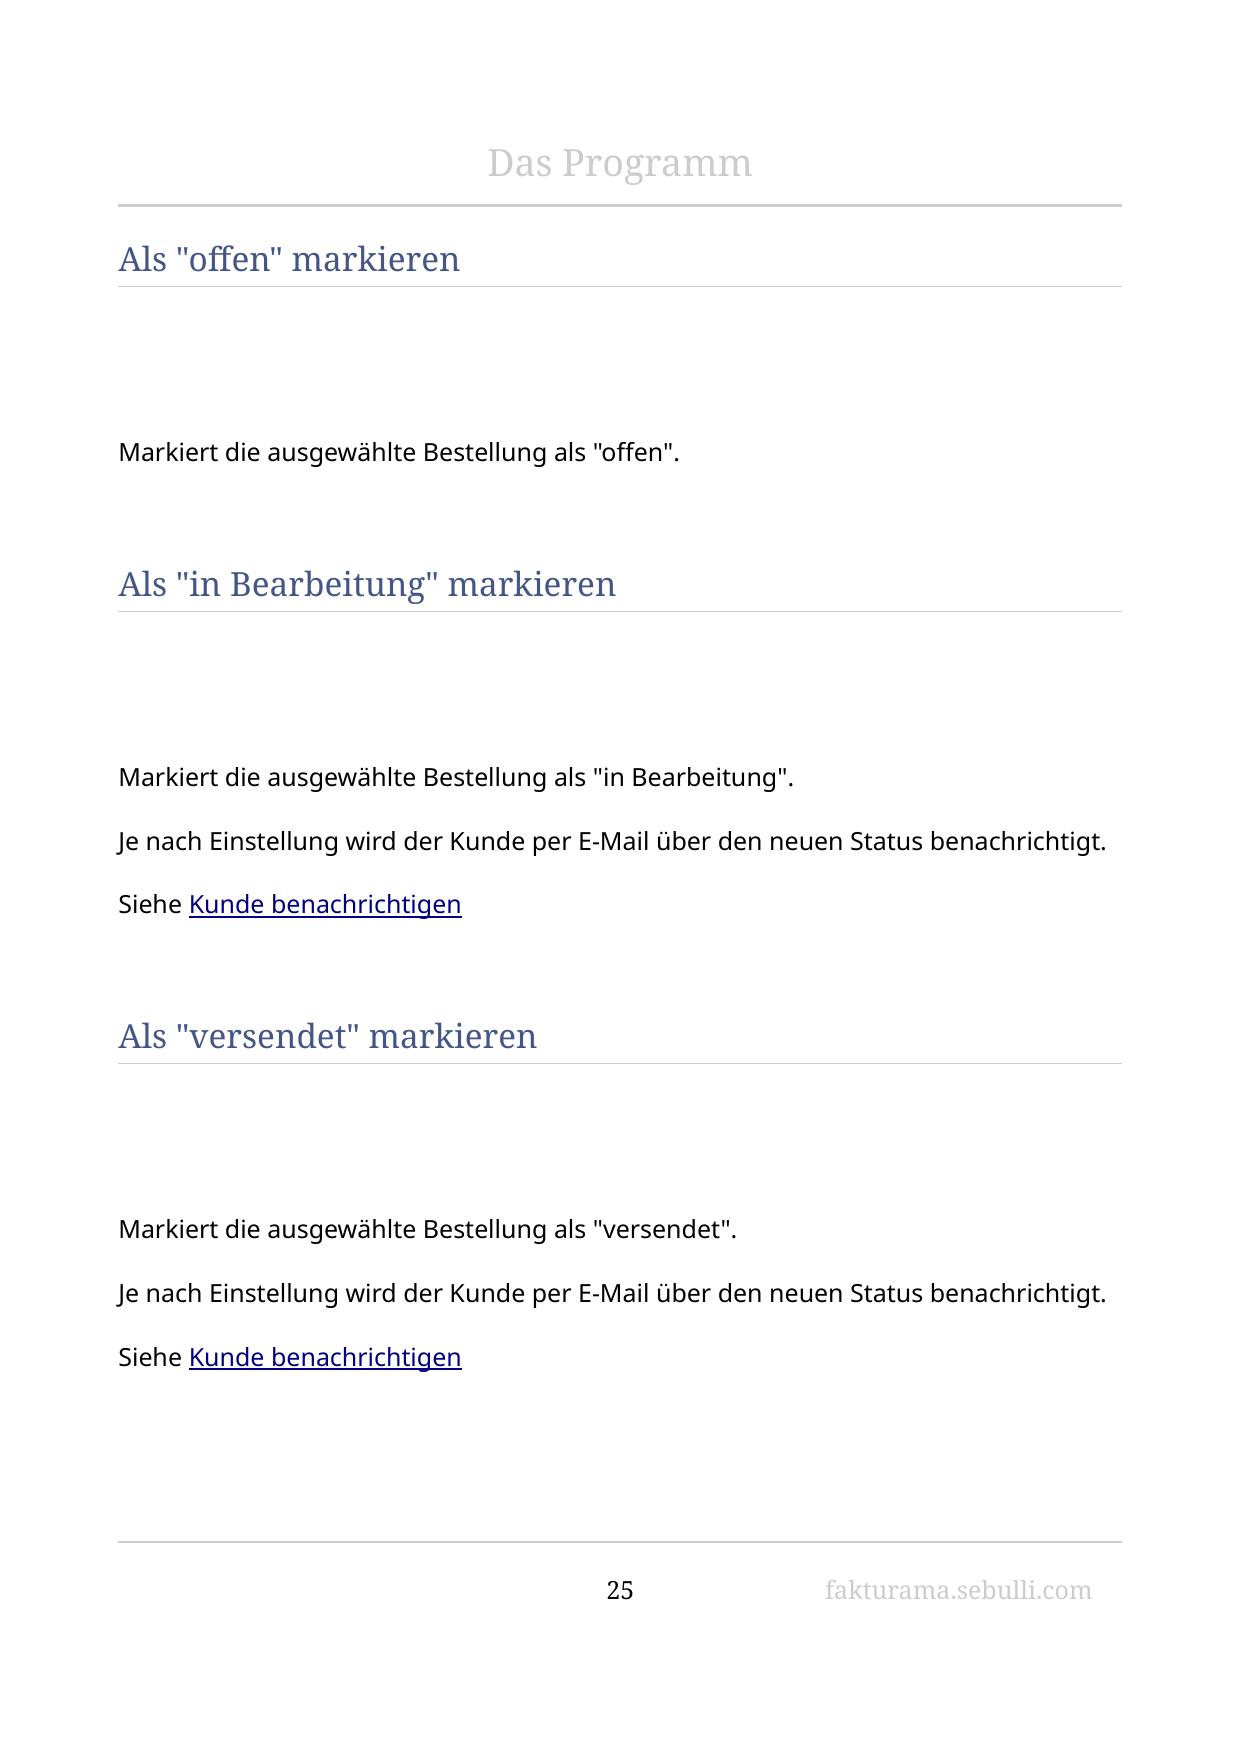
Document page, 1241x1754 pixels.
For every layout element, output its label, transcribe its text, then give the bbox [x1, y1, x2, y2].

text Siehe Kunde benachrichtigen [118, 1339, 1122, 1373]
text Markiert die ausgewählte Bestellung als "versendet". [118, 1212, 1122, 1246]
text Siehe Kunde benachrichtigen [118, 887, 1122, 921]
text Je nach Einstellung wird der Kunde per E-Mail über den neuen Status benachrichtigt. [118, 824, 1122, 858]
subtitle Als "offen" markieren [118, 236, 1122, 286]
text Markiert die ausgewählte Bestellung als "in Bearbeitung". [118, 760, 1122, 794]
subtitle Als "versendet" markieren [118, 1013, 1122, 1063]
subtitle Als "in Bearbeitung" markieren [118, 561, 1122, 611]
text Je nach Einstellung wird der Kunde per E-Mail über den neuen Status benachrichtigt. [118, 1276, 1122, 1310]
text Markiert die ausgewählte Bestellung als "offen". [118, 435, 1122, 469]
